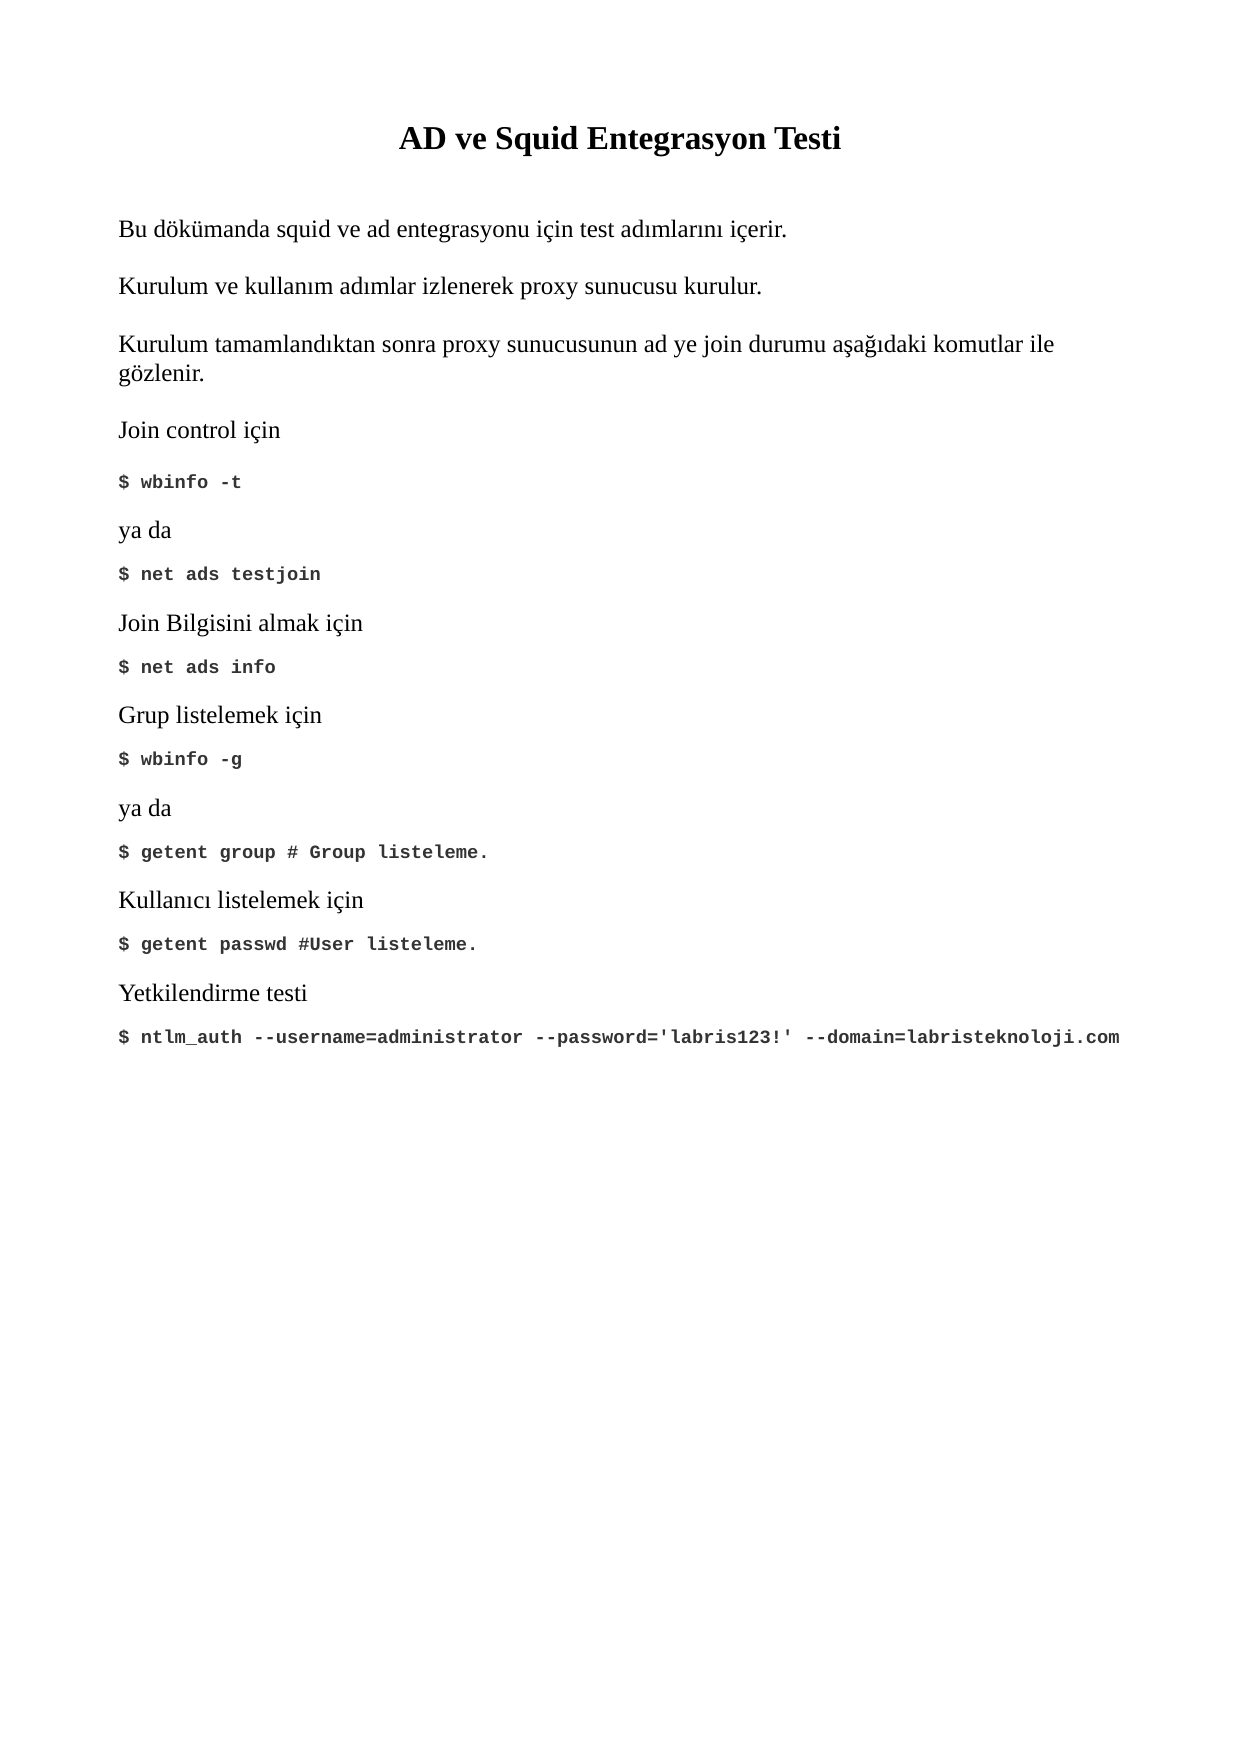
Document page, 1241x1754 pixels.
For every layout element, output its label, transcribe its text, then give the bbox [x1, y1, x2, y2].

text ya da [118, 793, 1122, 821]
text Kurulum ve kullanım adımlar izlenerek proxy sunucusu kurulur. [118, 271, 1122, 300]
text Kurulum tamamlandıktan sonra proxy sunucusunun ad ye join durumu aşağıdaki komutlar ile gözlenir. [118, 329, 1122, 386]
text Kullanıcı listelemek için [118, 885, 1122, 914]
text $ getent passwd #User listeleme. [118, 935, 1122, 956]
text Grup listelemek için [118, 700, 1122, 729]
text AD ve Squid Entegrasyon Testi [118, 118, 1122, 156]
text $ ntlm_auth --username=administrator --password='labris123!' --domain=labristeknoloji.com [118, 1028, 1122, 1049]
text $ getent group # Group listeleme. [118, 843, 1122, 864]
text $ net ads info [118, 658, 1122, 679]
text Bu dökümanda squid ve ad entegrasyonu için test adımlarını içerir. [118, 214, 1122, 243]
text $ wbinfo -t [118, 473, 1122, 494]
text Join control için [118, 415, 1122, 444]
text $ net ads testjoin [118, 565, 1122, 586]
text $ wbinfo -g [118, 750, 1122, 771]
text Join Bilgisini almak için [118, 608, 1122, 636]
text ya da [118, 515, 1122, 544]
text Yetkilendirme testi [118, 978, 1122, 1006]
